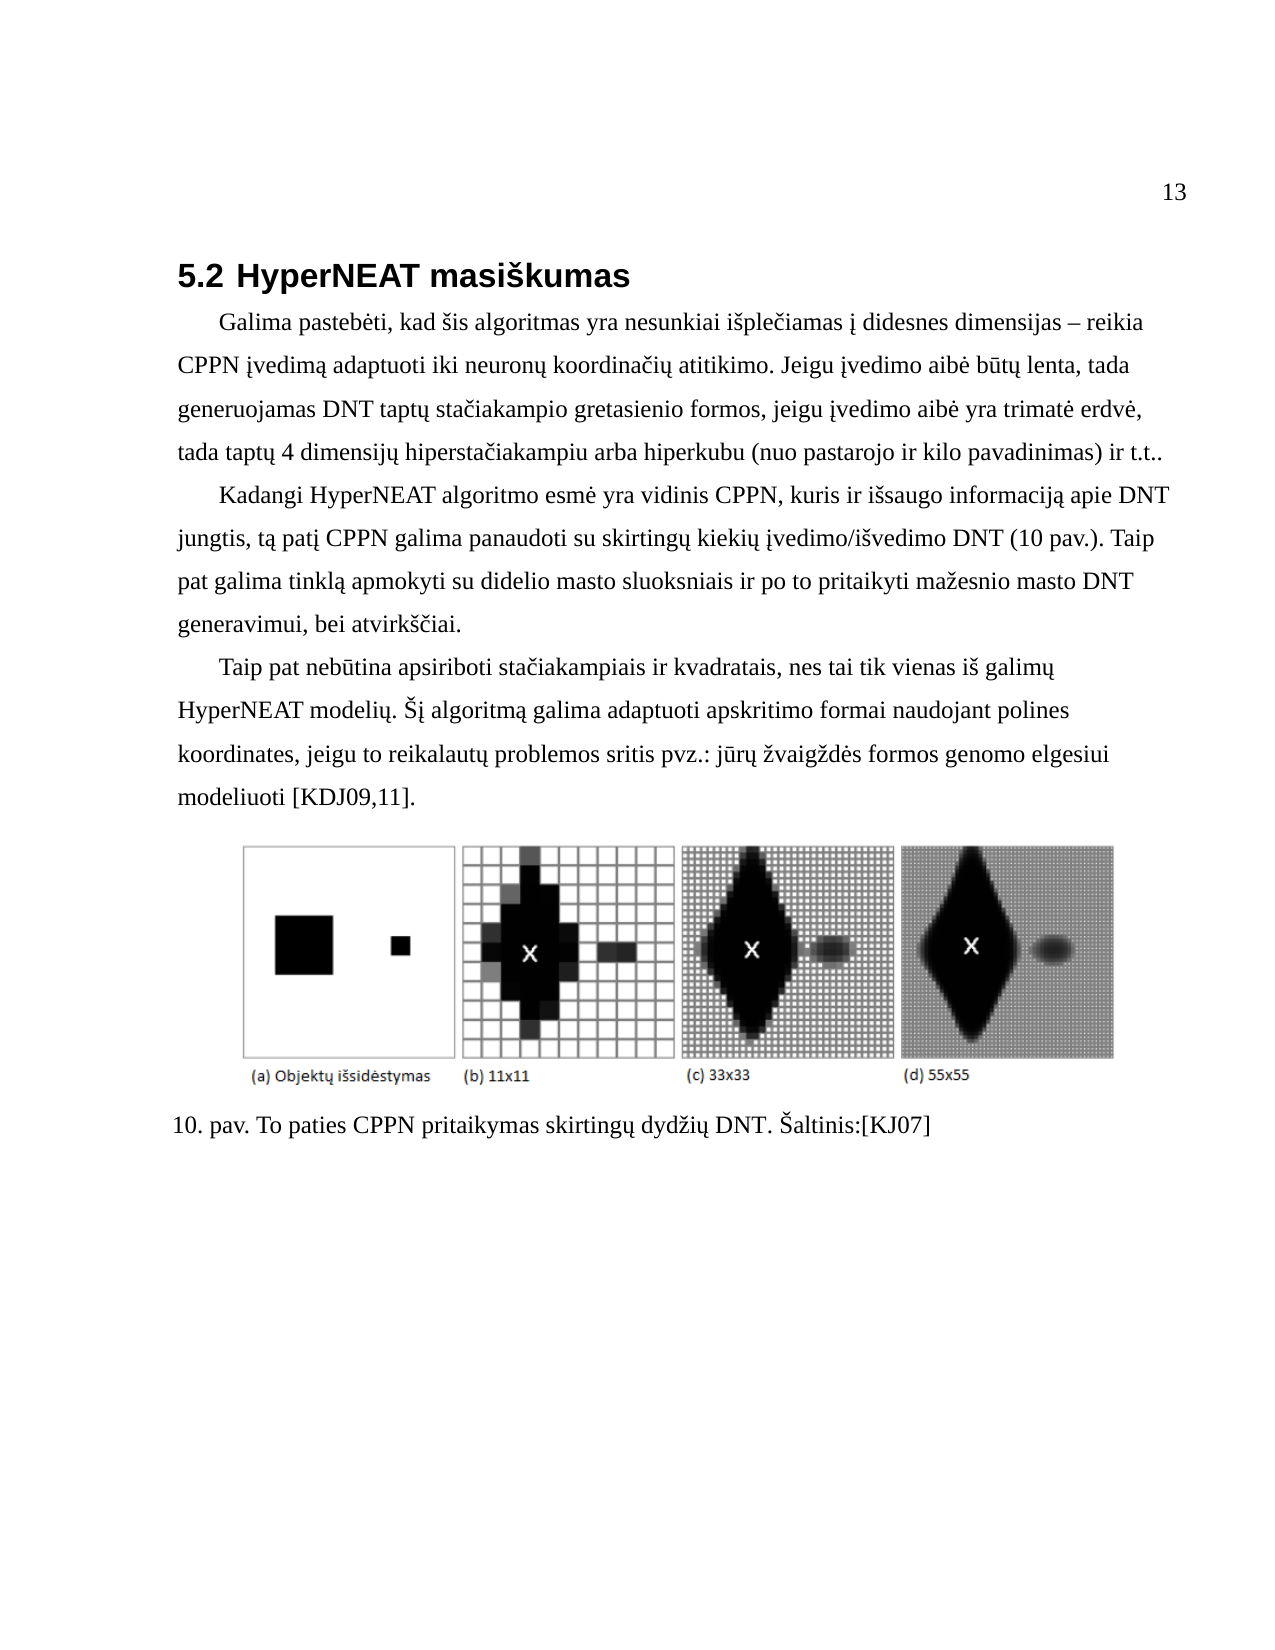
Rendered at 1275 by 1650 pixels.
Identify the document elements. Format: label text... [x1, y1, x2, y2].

subtitle HyperNEAT masiškumas [177, 256, 1186, 295]
text [172, 1138, 1187, 1184]
text Galima pastebėti, kad šis algoritmas yra nesunkiai išplečiamas į didesnes dimensijas – reikia CPPN įvedimą adaptuoti iki neuronų koordinačių atitikimo. Jeigu įvedimo aibė būtų lenta, tada generuojamas DNT taptų stačiakampio gretasienio formos, jeigu įvedimo aibė yra trimatė erdvė, tada taptų 4 dimensijų hiperstačiakampiu arba hiperkubu (nuo pastarojo ir kilo pavadinimas) ir t.t.. [177, 307, 1186, 466]
text 10. pav. To paties CPPN pritaikymas skirtingų dydžių DNT. Šaltinis:[KJ07] [172, 830, 1187, 1138]
text Kadangi HyperNEAT algoritmo esmė yra vidinis CPPN, kuris ir išsaugo informaciją apie DNT jungtis, tą patį CPPN galima panaudoti su skirtingų kiekių įvedimo/išvedimo DNT (10 pav.). Taip pat galima tinklą apmokyti su didelio masto sluoksniais ir po to pritaikyti mažesnio masto DNT generavimui, bei atvirkščiai. [177, 480, 1186, 638]
text Taip pat nebūtina apsiriboti stačiakampiais ir kvadratais, nes tai tik vienas iš galimų HyperNEAT modelių. Šį algoritmą galima adaptuoti apskritimo formai naudojant polines koordinates, jeigu to reikalautų problemos sritis pvz.: jūrų žvaigždės formos genomo elgesiui modeliuoti [KDJ09,11]. [177, 652, 1186, 811]
text [172, 818, 1187, 830]
picture [171, 830, 1182, 1105]
